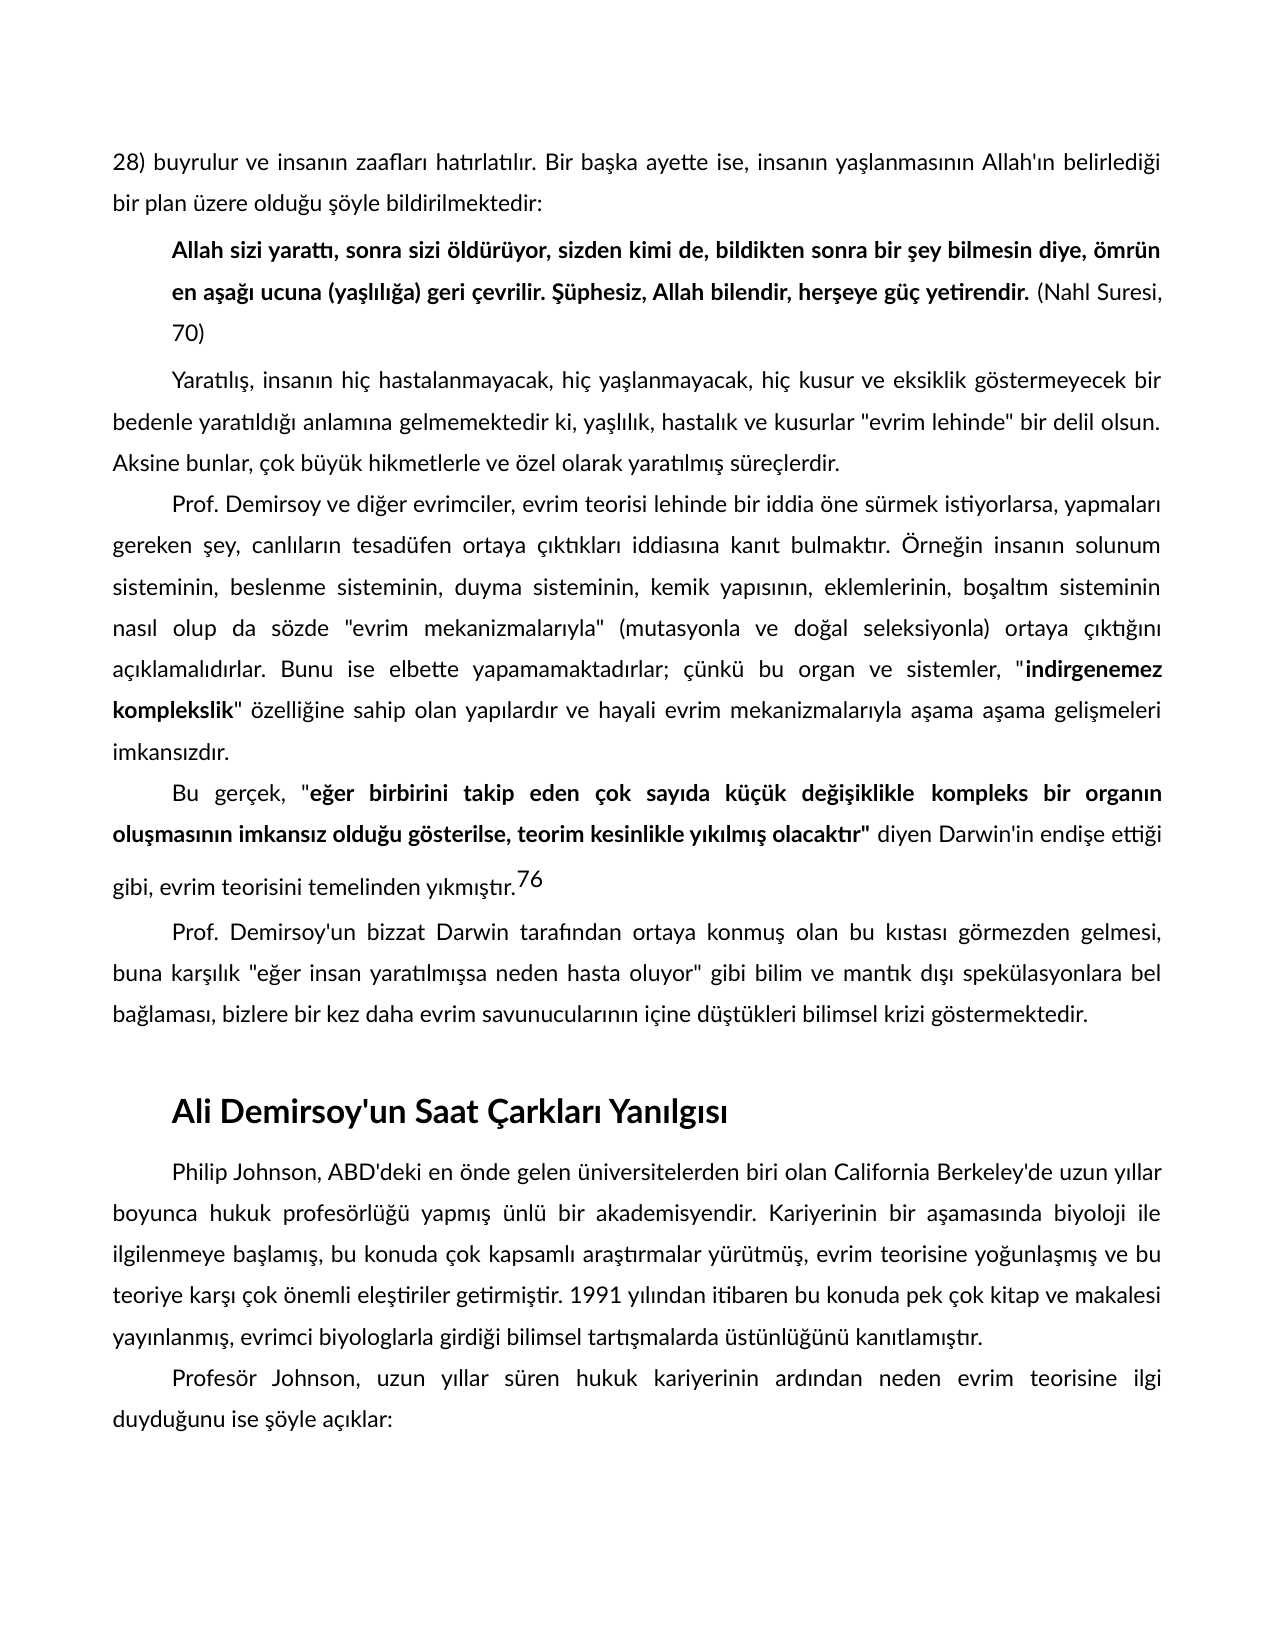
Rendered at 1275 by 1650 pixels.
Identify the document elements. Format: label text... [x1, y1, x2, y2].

text Ali Demirsoy'un Saat Çarkları Yanılgısı [172, 1091, 1162, 1131]
text Prof. Demirsoy'un bizzat Darwin tarafından ortaya konmuş olan bu kıstası görmezden gelmesi, buna karşılık "eğer insan yaratılmışsa neden hasta oluyor" gibi bilim ve mantık dışı spekülasyonlara bel bağlaması, bizlere bir kez daha evrim savunucularının içine düştükleri bilimsel krizi göstermektedir. [112, 917, 1162, 1027]
text Bu gerçek, "eğer birbirini takip eden çok sayıda küçük değişiklikle kompleks bir organın oluşmasının imkansız olduğu gösterilse, teorim kesinlikle yıkılmış olacaktır" diyen Darwin'in endişe ettiği gibi, evrim teorisini temelinden yıkmıştır.76 [112, 779, 1162, 900]
text Allah sizi yarattı, sonra sizi öldürüyor, sizden kimi de, bildikten sonra bir şey bilmesin diye, ömrün en aşağı ucuna (yaşlılığa) geri çevrilir. Şüphesiz, Allah bilendir, herşeye güç yetirendir. (Nahl Suresi, 70) [172, 236, 1162, 346]
text Prof. Demirsoy ve diğer evrimciler, evrim teorisi lehinde bir iddia öne sürmek istiyorlarsa, yapmaları gereken şey, canlıların tesadüfen ortaya çıktıkları iddiasına kanıt bulmaktır. Örneğin insanın solunum sisteminin, beslenme sisteminin, duyma sisteminin, kemik yapısının, eklemlerinin, boşaltım sisteminin nasıl olup da sözde "evrim mekanizmalarıyla" (mutasyonla ve doğal seleksiyonla) ortaya çıktığını açıklamalıdırlar. Bunu ise elbette yapamamaktadırlar; çünkü bu organ ve sistemler, "indirgenemez komplekslik" özelliğine sahip olan yapılardır ve hayali evrim mekanizmalarıyla aşama aşama gelişmeleri imkansızdır. [112, 490, 1162, 765]
text Yaratılış, insanın hiç hastalanmayacak, hiç yaşlanmayacak, hiç kusur ve eksiklik göstermeyecek bir bedenle yaratıldığı anlamına gelmemektedir ki, yaşlılık, hastalık ve kusurlar "evrim lehinde" bir delil olsun. Aksine bunlar, çok büyük hikmetlerle ve özel olarak yaratılmış süreçlerdir. [112, 366, 1162, 476]
text Philip Johnson, ABD'deki en önde gelen üniversitelerden biri olan California Berkeley'de uzun yıllar boyunca hukuk profesörlüğü yapmış ünlü bir akademisyendir. Kariyerinin bir aşamasında biyoloji ile ilgilenmeye başlamış, bu konuda çok kapsamlı araştırmalar yürütmüş, evrim teorisine yoğunlaşmış ve bu teoriye karşı çok önemli eleştiriler getirmiştir. 1991 yılından itibaren bu konuda pek çok kitap ve makalesi yayınlanmış, evrimci biyologlarla girdiği bilimsel tartışmalarda üstünlüğünü kanıtlamıştır. [112, 1157, 1162, 1350]
text 28) buyrulur ve insanın zaafları hatırlatılır. Bir başka ayette ise, insanın yaşlanmasının Allah'ın belirlediği bir plan üzere olduğu şöyle bildirilmektedir: [112, 148, 1162, 216]
text Profesör Johnson, uzun yıllar süren hukuk kariyerinin ardından neden evrim teorisine ilgi duyduğunu ise şöyle açıklar: [112, 1363, 1162, 1432]
